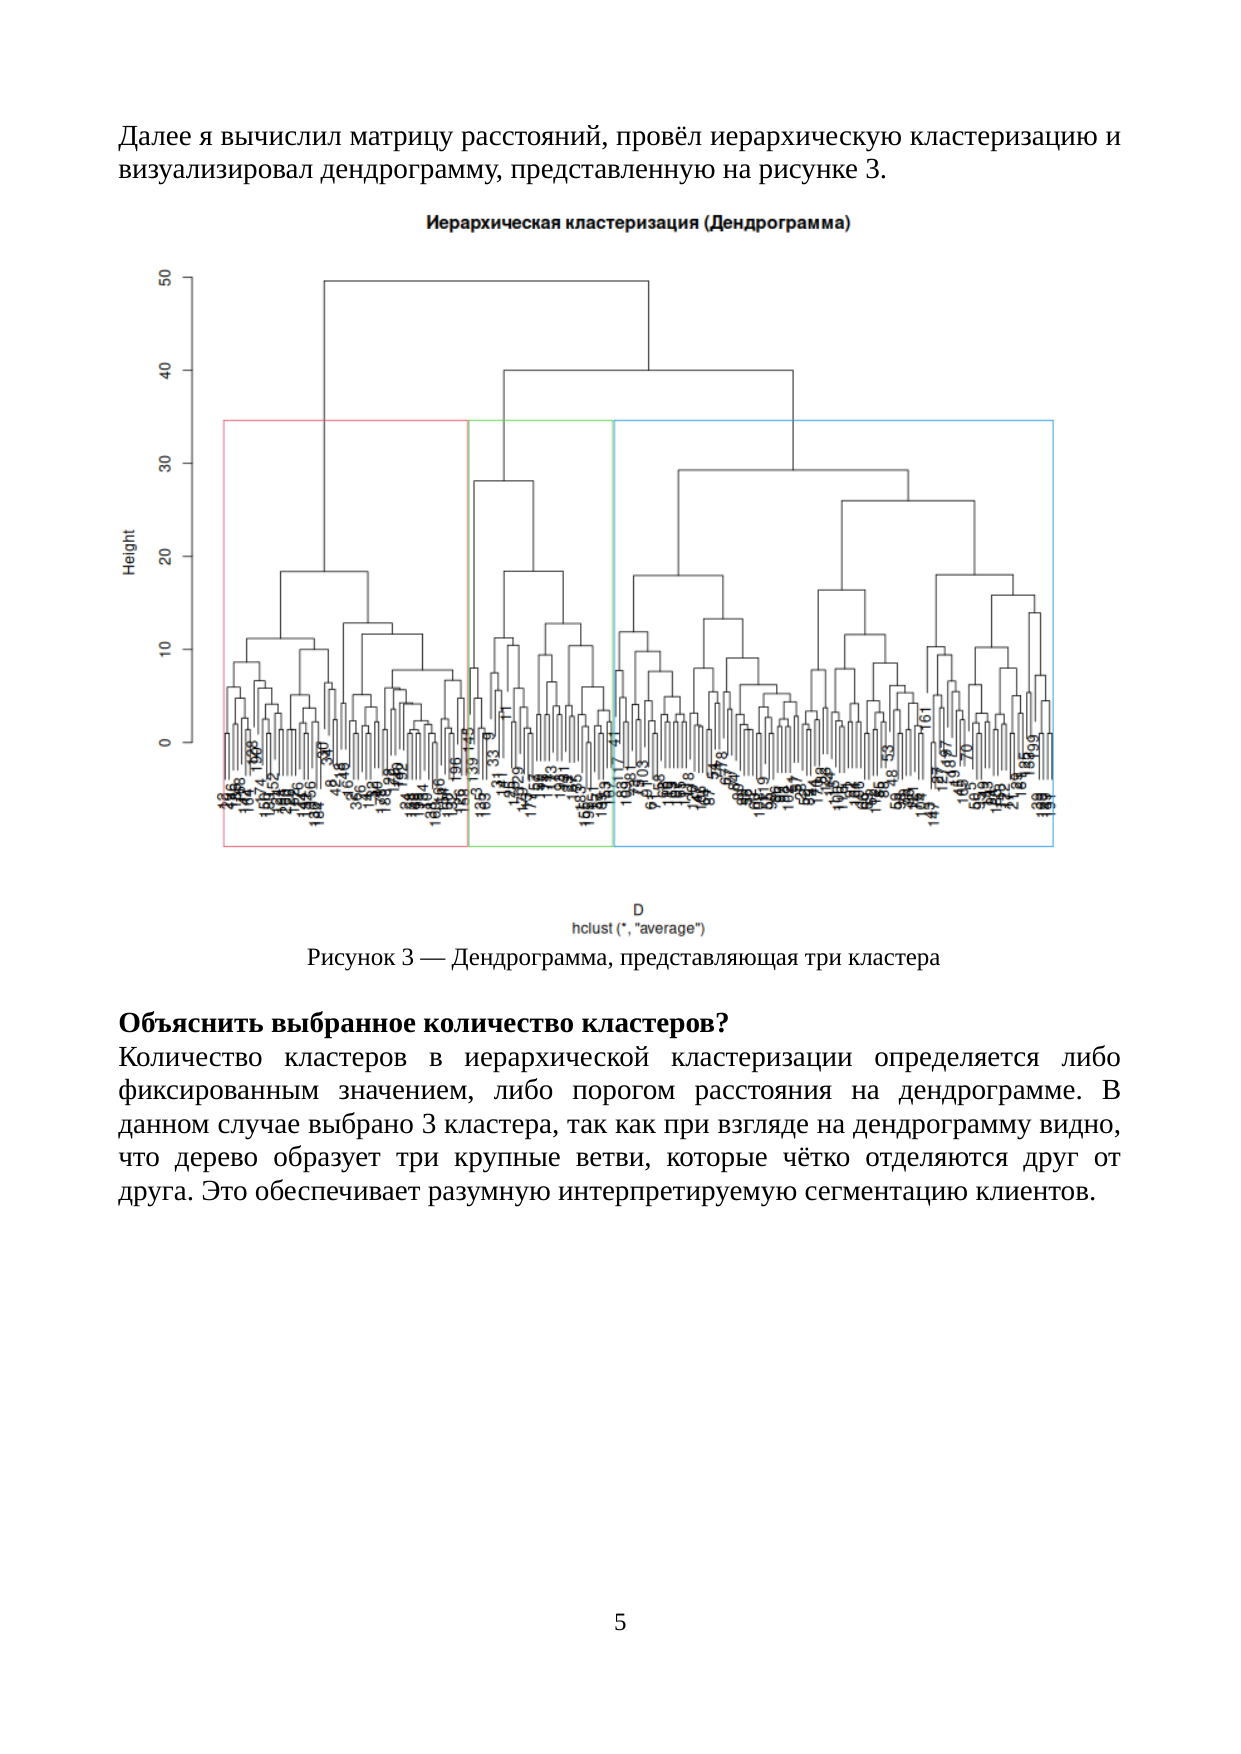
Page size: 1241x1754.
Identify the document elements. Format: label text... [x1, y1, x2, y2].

text Рисунок 3 — Дендрограмма, представляющая три кластера [118, 939, 1122, 972]
text Далее я вычислил матрицу расстояний, провёл иерархическую кластеризацию и визуализировал дендрограмму, представленную на рисунке 3. [118, 118, 1122, 185]
text Количество кластеров в иерархической кластеризации определяется либо фиксированным значением, либо порогом расстояния на дендрограмме. В данном случае выбрано 3 кластера, так как при взгляде на дендрограмму видно, что дерево образует три крупные ветви, которые чётко отделяются друг от друга. Это обеспечивает разумную интерпретируемую сегментацию клиентов. [118, 1039, 1122, 1206]
text Объяснить выбранное количество кластеров? [118, 1005, 1122, 1039]
picture [118, 185, 1123, 939]
